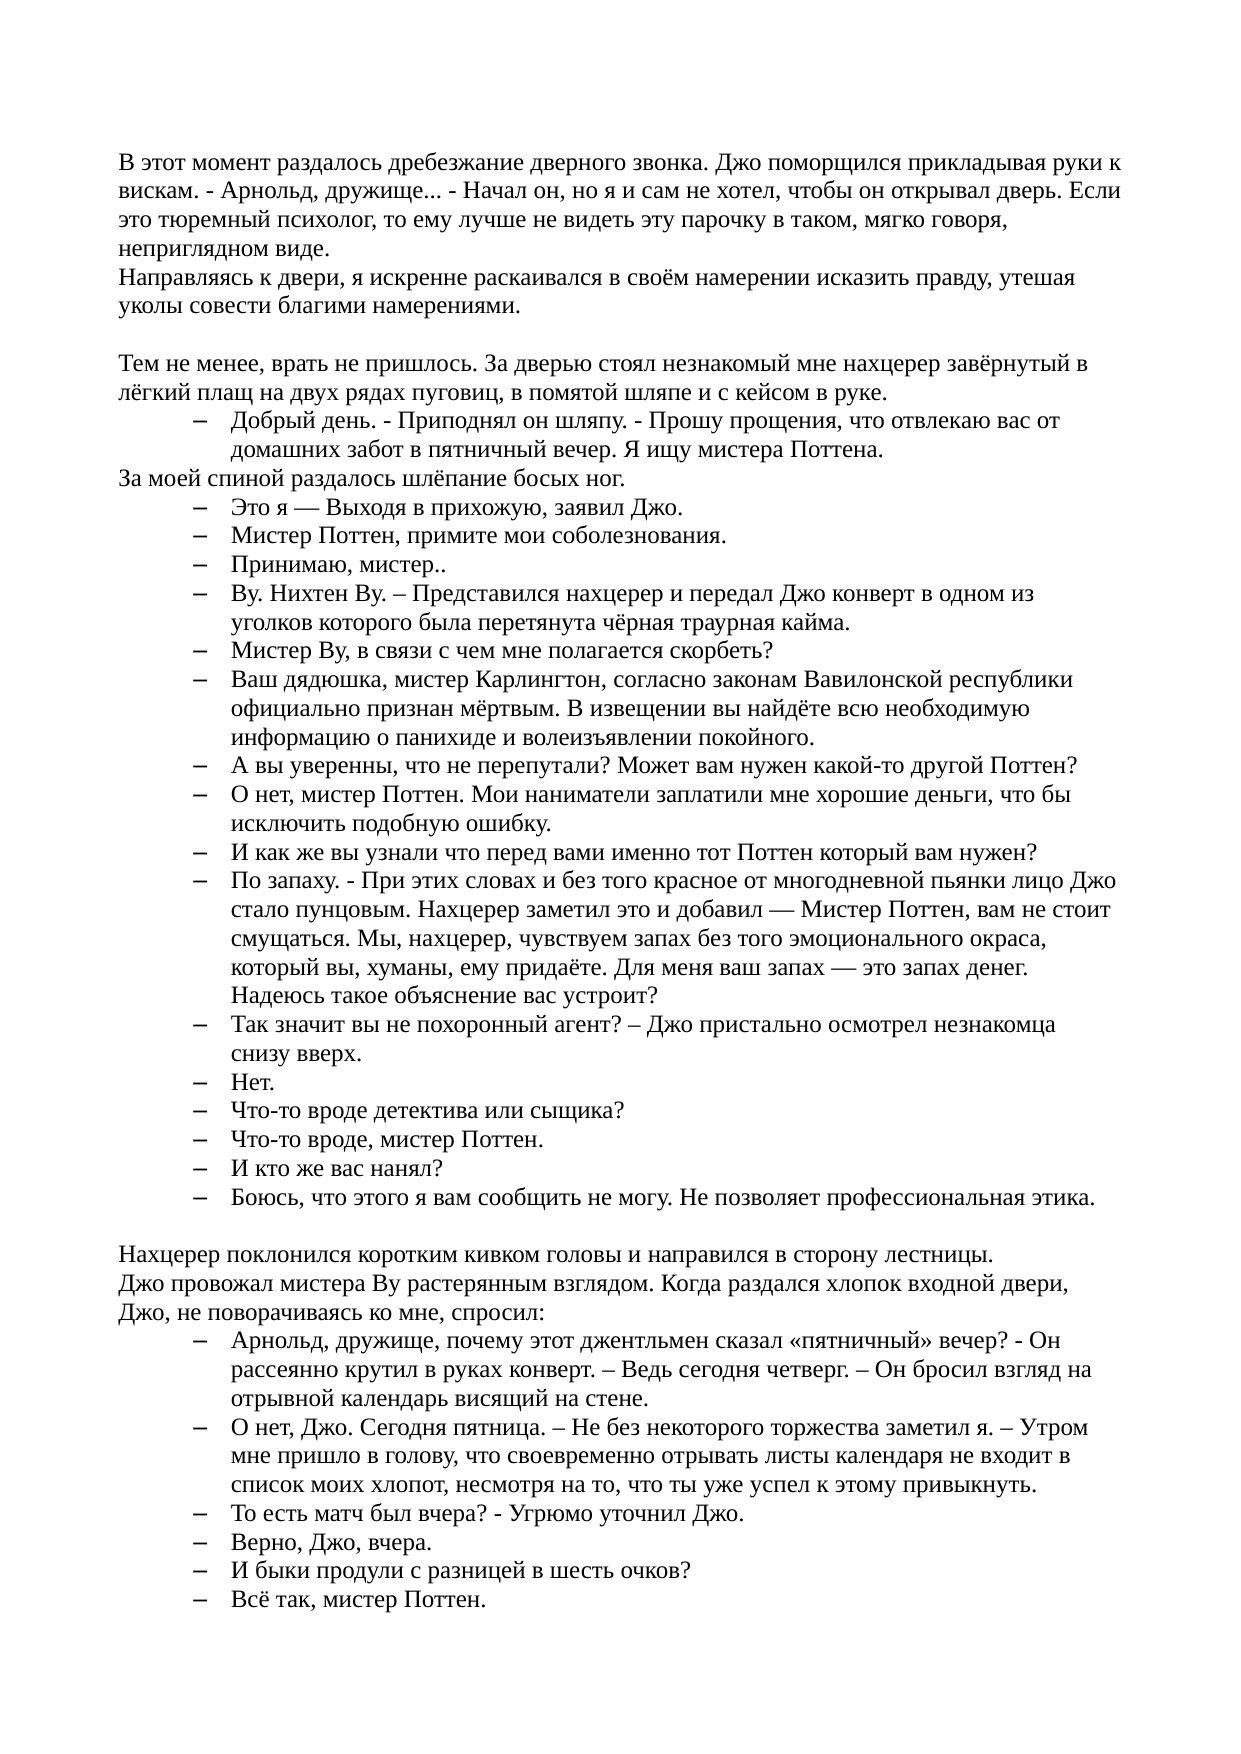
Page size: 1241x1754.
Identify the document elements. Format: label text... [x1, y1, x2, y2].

list О нет, Джо. Сегодня пятница. – Не без некоторого торжества заметил я. – Утром мне пришло в голову, что своевременно отрывать листы календаря не входит в список моих хлопот, несмотря на то, что ты уже успел к этому привыкнуть. [193, 1412, 1122, 1498]
list Что-то вроде детектива или сыщика? [193, 1096, 1122, 1124]
list Принимаю, мистер.. [193, 549, 1122, 578]
list Мистер Ву, в связи с чем мне полагается скорбеть? [193, 636, 1122, 664]
list Верно, Джо, вчера. [193, 1527, 1122, 1556]
list Боюсь, что этого я вам сообщить не могу. Не позволяет профессиональная этика. [193, 1182, 1122, 1211]
list Что-то вроде, мистер Поттен. [193, 1124, 1122, 1153]
text За моей спиной раздалось шлёпание босых ног. [118, 463, 1122, 492]
list Это я — Выходя в прихожую, заявил Джо. [193, 492, 1122, 521]
list Всё так, мистер Поттен. [193, 1584, 1122, 1613]
list А вы уверенны, что не перепутали? Может вам нужен какой-то другой Поттен? [193, 751, 1122, 779]
list Ваш дядюшка, мистер Карлингтон, согласно законам Вавилонской республики официально признан мёртвым. В извещении вы найдёте всю необходимую информацию о панихиде и волеизъявлении покойного. [193, 664, 1122, 751]
list О нет, мистер Поттен. Мои наниматели заплатили мне хорошие деньги, что бы исключить подобную ошибку. [193, 779, 1122, 837]
list Нет. [193, 1067, 1122, 1096]
list Добрый день. - Приподнял он шляпу. - Прошу прощения, что отвлекаю вас от домашних забот в пятничный вечер. Я ищу мистера Поттена. [193, 406, 1122, 463]
list Ву. Нихтен Ву. – Представился нахцерер и передал Джо конверт в одном из уголков которого была перетянута чёрная траурная кайма. [193, 578, 1122, 636]
text Нахцерер поклонился коротким кивком головы и направился в сторону лестницы. [118, 1239, 1122, 1268]
list Так значит вы не похоронный агент? – Джо пристально осмотрел незнакомца снизу вверх. [193, 1009, 1122, 1067]
text Джо провожал мистера Ву растерянным взглядом. Когда раздался хлопок входной двери, Джо, не поворачиваясь ко мне, спросил: [118, 1268, 1122, 1326]
list Мистер Поттен, примите мои соболезнования. [193, 521, 1122, 549]
list Арнольд, дружище, почему этот джентльмен сказал «пятничный» вечер? - Он рассеянно крутил в руках конверт. – Ведь сегодня четверг. – Он бросил взгляд на отрывной календарь висящий на стене. [193, 1326, 1122, 1412]
list То есть матч был вчера? - Угрюмо уточнил Джо. [193, 1498, 1122, 1527]
list И как же вы узнали что перед вами именно тот Поттен который вам нужен? [193, 837, 1122, 866]
list И быки продули с разницей в шесть очков? [193, 1556, 1122, 1584]
text Тем не менее, врать не пришлось. За дверью стоял незнакомый мне нахцерер завёрнутый в лёгкий плащ на двух рядах пуговиц, в помятой шляпе и с кейсом в руке. [118, 348, 1122, 406]
list По запаху. - При этих словах и без того красное от многодневной пьянки лицо Джо стало пунцовым. Нахцерер заметил это и добавил — Мистер Поттен, вам не стоит смущаться. Мы, нахцерер, чувствуем запах без того эмоционального окраса, который вы, хуманы, ему придаёте. Для меня ваш запах — это запах денег. Надеюсь такое объяснение вас устроит? [193, 866, 1122, 1009]
text В этот момент раздалось дребезжание дверного звонка. Джо поморщился прикладывая руки к вискам. - Арнольд, дружище... - Начал он, но я и сам не хотел, чтобы он открывал дверь. Если это тюремный психолог, то ему лучше не видеть эту парочку в таком, мягко говоря, неприглядном виде. [118, 147, 1122, 262]
list И кто же вас нанял? [193, 1153, 1122, 1182]
text Направляясь к двери, я искренне раскаивался в своём намерении исказить правду, утешая уколы совести благими намерениями. [118, 262, 1122, 319]
